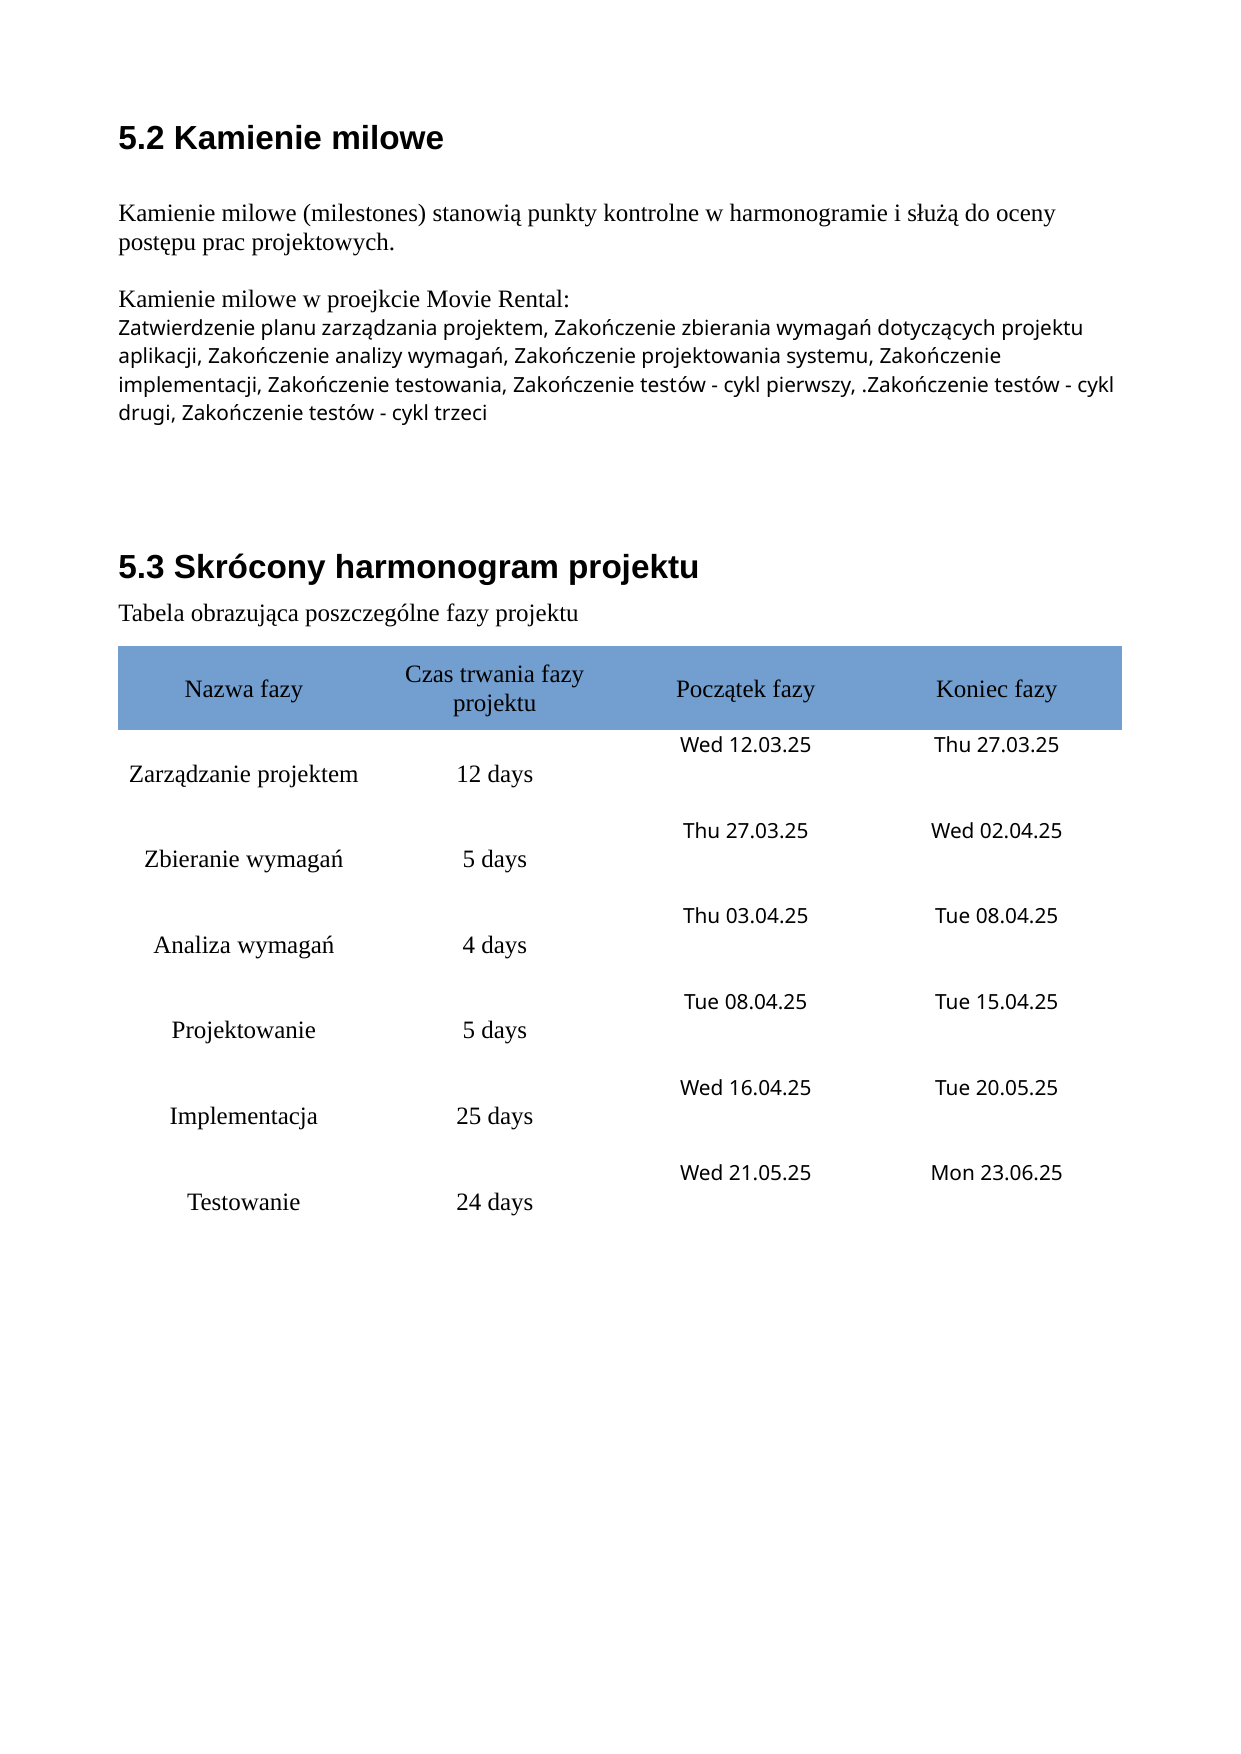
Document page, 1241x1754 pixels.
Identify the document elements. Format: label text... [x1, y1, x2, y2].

table_cell 24 days [369, 1159, 620, 1244]
table_cell 4 days [369, 902, 620, 987]
table_cell Wed 12.03.25 [620, 730, 871, 816]
subtitle Skrócony harmonogram projektu [118, 548, 1122, 586]
table_cell Tue 08.04.25 [871, 902, 1122, 987]
table_cell Analiza wymagań [118, 902, 369, 987]
table_cell 25 days [369, 1073, 620, 1158]
table_cell Wed 21.05.25 [620, 1159, 871, 1244]
table_cell Projektowanie [118, 987, 369, 1073]
table_cell Wed 16.04.25 [620, 1073, 871, 1158]
table_cell Wed 02.04.25 [871, 816, 1122, 902]
table_cell Thu 27.03.25 [620, 816, 871, 902]
table_cell 5 days [369, 816, 620, 902]
table_cell Tue 20.05.25 [871, 1073, 1122, 1158]
text Kamienie milowe w proejkcie Movie Rental: [118, 284, 1122, 313]
table_cell Implementacja [118, 1073, 369, 1158]
table_cell Zarządzanie projektem [118, 730, 369, 816]
text Tabela obrazująca poszczególne fazy projektu [118, 598, 1122, 627]
text Kamienie milowe (milestones) stanowią punkty kontrolne w harmonogramie i służą do oceny postępu prac projektowych. [118, 198, 1122, 255]
table_cell 5 days [369, 987, 620, 1073]
table_cell Thu 27.03.25 [871, 730, 1122, 816]
text Zatwierdzenie planu zarządzania projektem, Zakończenie zbierania wymagań dotyczących projektu aplikacji, Zakończenie analizy wymagań, Zakończenie projektowania systemu, Zakończenie implementacji, Zakończenie testowania, Zakończenie testów - cykl pierwszy, .Zakończenie testów - cykl drugi, Zakończenie testów - cykl trzeci [118, 313, 1122, 427]
table_cell Thu 03.04.25 [620, 902, 871, 987]
table_header Koniec fazy [871, 646, 1122, 730]
table_cell Mon 23.06.25 [871, 1159, 1122, 1244]
subtitle Kamienie milowe [118, 118, 1122, 157]
table_cell Tue 08.04.25 [620, 987, 871, 1073]
table_header Nazwa fazy [118, 646, 369, 730]
table_cell 12 days [369, 730, 620, 816]
table_cell Testowanie [118, 1159, 369, 1244]
table_cell Tue 15.04.25 [871, 987, 1122, 1073]
table_header Początek fazy [620, 646, 871, 730]
table_cell Zbieranie wymagań [118, 816, 369, 902]
table_header Czas trwania fazy projektu [369, 646, 620, 730]
